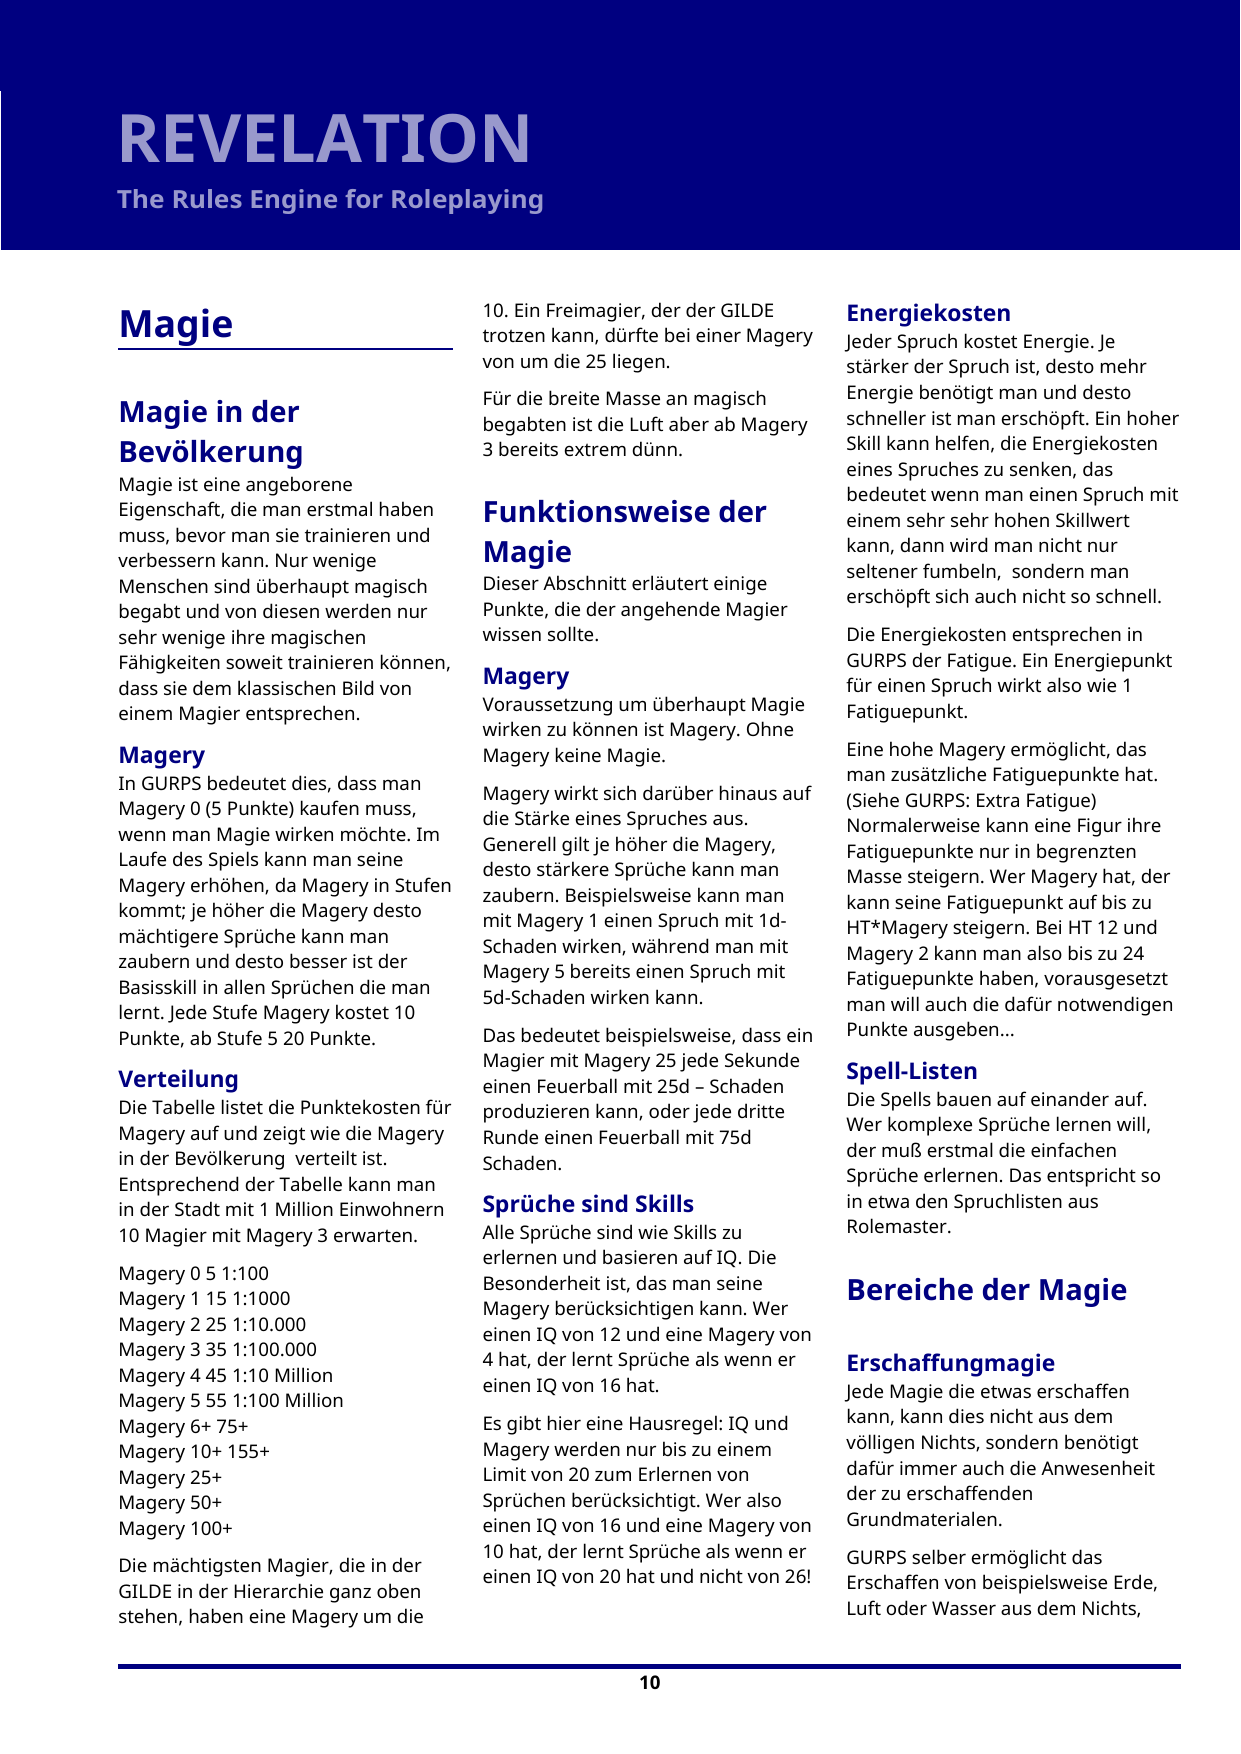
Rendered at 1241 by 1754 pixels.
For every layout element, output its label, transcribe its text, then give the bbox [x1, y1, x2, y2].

text Die Spells bauen auf einander auf. Wer komplexe Sprüche lernen will, der muß erstmal die einfachen Sprüche erlernen. Das entspricht so in etwa den Spruchlisten aus Rolemaster. [846, 1086, 1181, 1239]
text Magie ist eine angeborene Eigenschaft, die man erstmal haben muss, bevor man sie trainieren und verbessern kann. Nur wenige Menschen sind überhaupt magisch begabt und von diesen werden nur sehr wenige ihre magischen Fähigkeiten soweit trainieren können, dass sie dem klassischen Bild von einem Magier entsprechen. [118, 471, 453, 726]
text Magery 50+ [118, 1489, 453, 1515]
text 10. Ein Freimagier, der der GILDE trotzen kann, dürfte bei einer Magery von um die 25 liegen. [482, 297, 817, 373]
subtitle Spell-Listen [846, 1055, 1181, 1086]
subtitle Magery [118, 738, 453, 770]
text Magery 0 5 1:100 [118, 1260, 453, 1285]
text GURPS selber ermöglicht das Erschaffen von beispielsweise Erde, Luft oder Wasser aus dem Nichts, [846, 1544, 1181, 1621]
subtitle Magery [482, 660, 817, 691]
subtitle Bereiche der Magie [846, 1269, 1181, 1309]
text Magery 2 25 1:10.000 [118, 1311, 453, 1336]
text Jede Magie die etwas erschaffen kann, kann dies nicht aus dem völligen Nichts, sondern benötigt dafür immer auch die Anwesenheit der zu erschaffenden Grundmaterialen. [846, 1378, 1181, 1531]
text Jeder Spruch kostet Energie. Je stärker der Spruch ist, desto mehr Energie benötigt man und desto schneller ist man erschöpft. Ein hoher Skill kann helfen, die Energiekosten eines Spruches zu senken, das bedeutet wenn man einen Spruch mit einem sehr sehr hohen Skillwert kann, dann wird man nicht nur seltener fumbeln, sondern man erschöpft sich auch nicht so schnell. [846, 328, 1181, 609]
text Magery 4 45 1:10 Million [118, 1362, 453, 1387]
subtitle Magie in der Bevölkerung [118, 391, 453, 471]
text Das bedeutet beispielsweise, dass ein Magier mit Magery 25 jede Sekunde einen Feuerball mit 25d – Schaden produzieren kann, oder jede dritte Runde einen Feuerball mit 75d Schaden. [482, 1022, 817, 1175]
text Magery 10+ 155+ [118, 1438, 453, 1464]
text Magery 3 35 1:100.000 [118, 1336, 453, 1362]
text Magery 1 15 1:1000 [118, 1285, 453, 1311]
text Die mächtigsten Magier, die in der GILDE in der Hierarchie ganz oben stehen, haben eine Magery um die [118, 1552, 453, 1629]
text Eine hohe Magery ermöglicht, das man zusätzliche Fatiguepunkte hat. (Siehe GURPS: Extra Fatigue) Normalerweise kann eine Figur ihre Fatiguepunkte nur in begrenzten Masse steigern. Wer Magery hat, der kann seine Fatiguepunkt auf bis zu HT*Magery steigern. Bei HT 12 und Magery 2 kann man also bis zu 24 Fatiguepunkte haben, vorausgesetzt man will auch die dafür notwendigen Punkte ausgeben... [846, 736, 1181, 1042]
text In GURPS bedeutet dies, dass man Magery 0 (5 Punkte) kaufen muss, wenn man Magie wirken möchte. Im Laufe des Spiels kann man seine Magery erhöhen, da Magery in Stufen kommt; je höher die Magery desto mächtigere Sprüche kann man zaubern und desto besser ist der Basisskill in allen Sprüchen die man lernt. Jede Stufe Magery kostet 10 Punkte, ab Stufe 5 20 Punkte. [118, 770, 453, 1051]
text Magery wirkt sich darüber hinaus auf die Stärke eines Spruches aus. Generell gilt je höher die Magery, desto stärkere Sprüche kann man zaubern. Beispielsweise kann man mit Magery 1 einen Spruch mit 1d-Schaden wirken, während man mit Magery 5 bereits einen Spruch mit 5d-Schaden wirken kann. [482, 780, 817, 1010]
text Magery 5 55 1:100 Million [118, 1387, 453, 1413]
subtitle Energiekosten [846, 297, 1181, 328]
text Für die breite Masse an magisch begabten ist die Luft aber ab Magery 3 bereits extrem dünn. [482, 385, 817, 462]
text Es gibt hier eine Hausregel: IQ und Magery werden nur bis zu einem Limit von 20 zum Erlernen von Sprüchen berücksichtigt. Wer also einen IQ von 16 und eine Magery von 10 hat, der lernt Sprüche als wenn er einen IQ von 20 hat und nicht von 26! [482, 1410, 817, 1589]
text Die Energiekosten entsprechen in GURPS der Fatigue. Ein Energiepunkt für einen Spruch wirkt also wie 1 Fatiguepunkt. [846, 621, 1181, 723]
text Voraussetzung um überhaupt Magie wirken zu können ist Magery. Ohne Magery keine Magie. [482, 691, 817, 768]
subtitle Funktionsweise der Magie [482, 491, 817, 571]
text Die Tabelle listet die Punktekosten für Magery auf und zeigt wie die Magery in der Bevölkerung verteilt ist. Entsprechend der Tabelle kann man in der Stadt mit 1 Million Einwohnern 10 Magier mit Magery 3 erwarten. [118, 1094, 453, 1247]
text Alle Sprüche sind wie Skills zu erlernen und basieren auf IQ. Die Besonderheit ist, das man seine Magery berücksichtigen kann. Wer einen IQ von 12 und eine Magery von 4 hat, der lernt Sprüche als wenn er einen IQ von 16 hat. [482, 1219, 817, 1398]
text Magery 25+ [118, 1464, 453, 1489]
subtitle Sprüche sind Skills [482, 1188, 817, 1219]
subtitle Erschaffungmagie [846, 1347, 1181, 1378]
subtitle Verteilung [118, 1063, 453, 1094]
subtitle Magie [118, 297, 453, 348]
text Magery 6+ 75+ [118, 1413, 453, 1438]
text Dieser Abschnitt erläutert einige Punkte, die der angehende Magier wissen sollte. [482, 571, 817, 647]
text Magery 100+ [118, 1515, 453, 1541]
